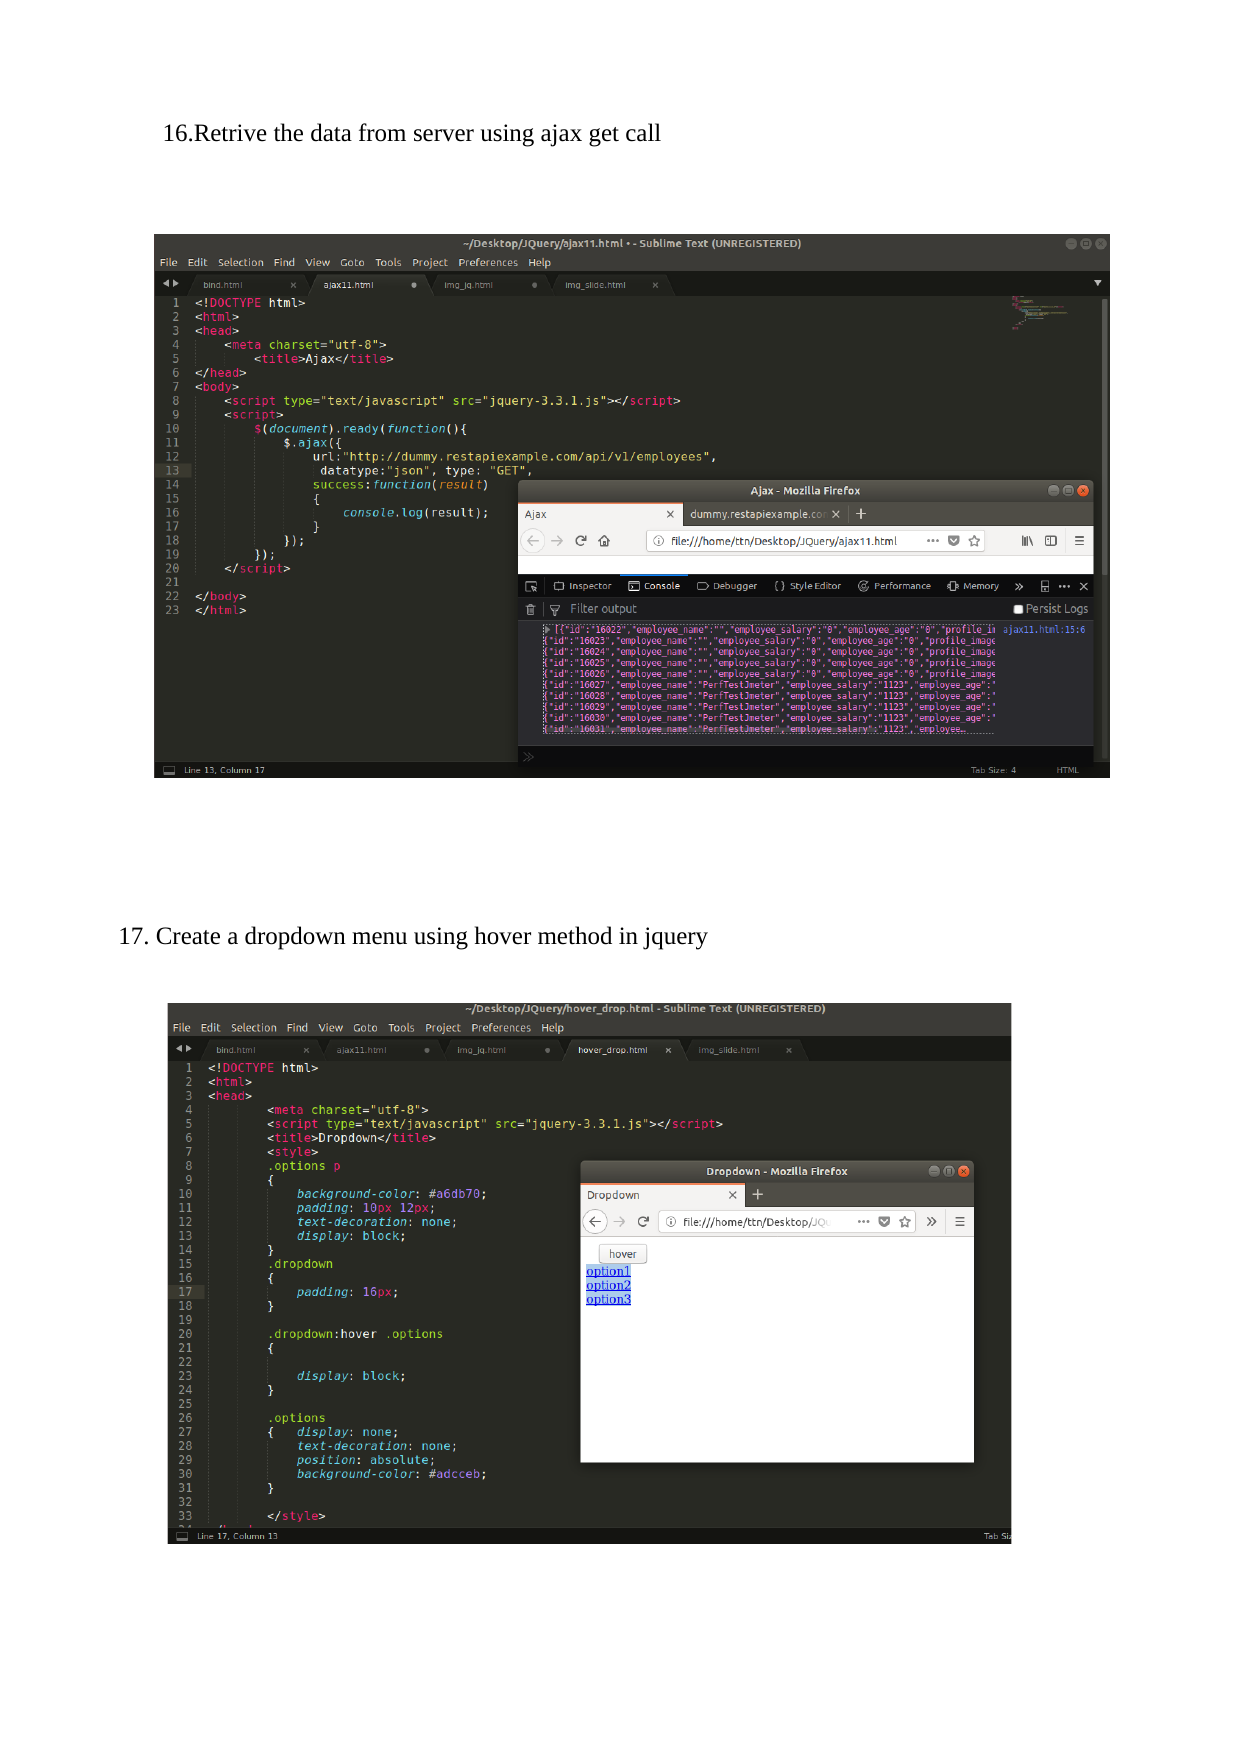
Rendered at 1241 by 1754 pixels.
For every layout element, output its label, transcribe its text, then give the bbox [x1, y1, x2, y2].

picture [167, 1003, 1012, 1544]
picture [154, 234, 1110, 778]
text 17. Create a dropdown menu using hover method in jquery [118, 921, 1122, 950]
list Retrive the data from server using ajax get call [162, 118, 1122, 147]
